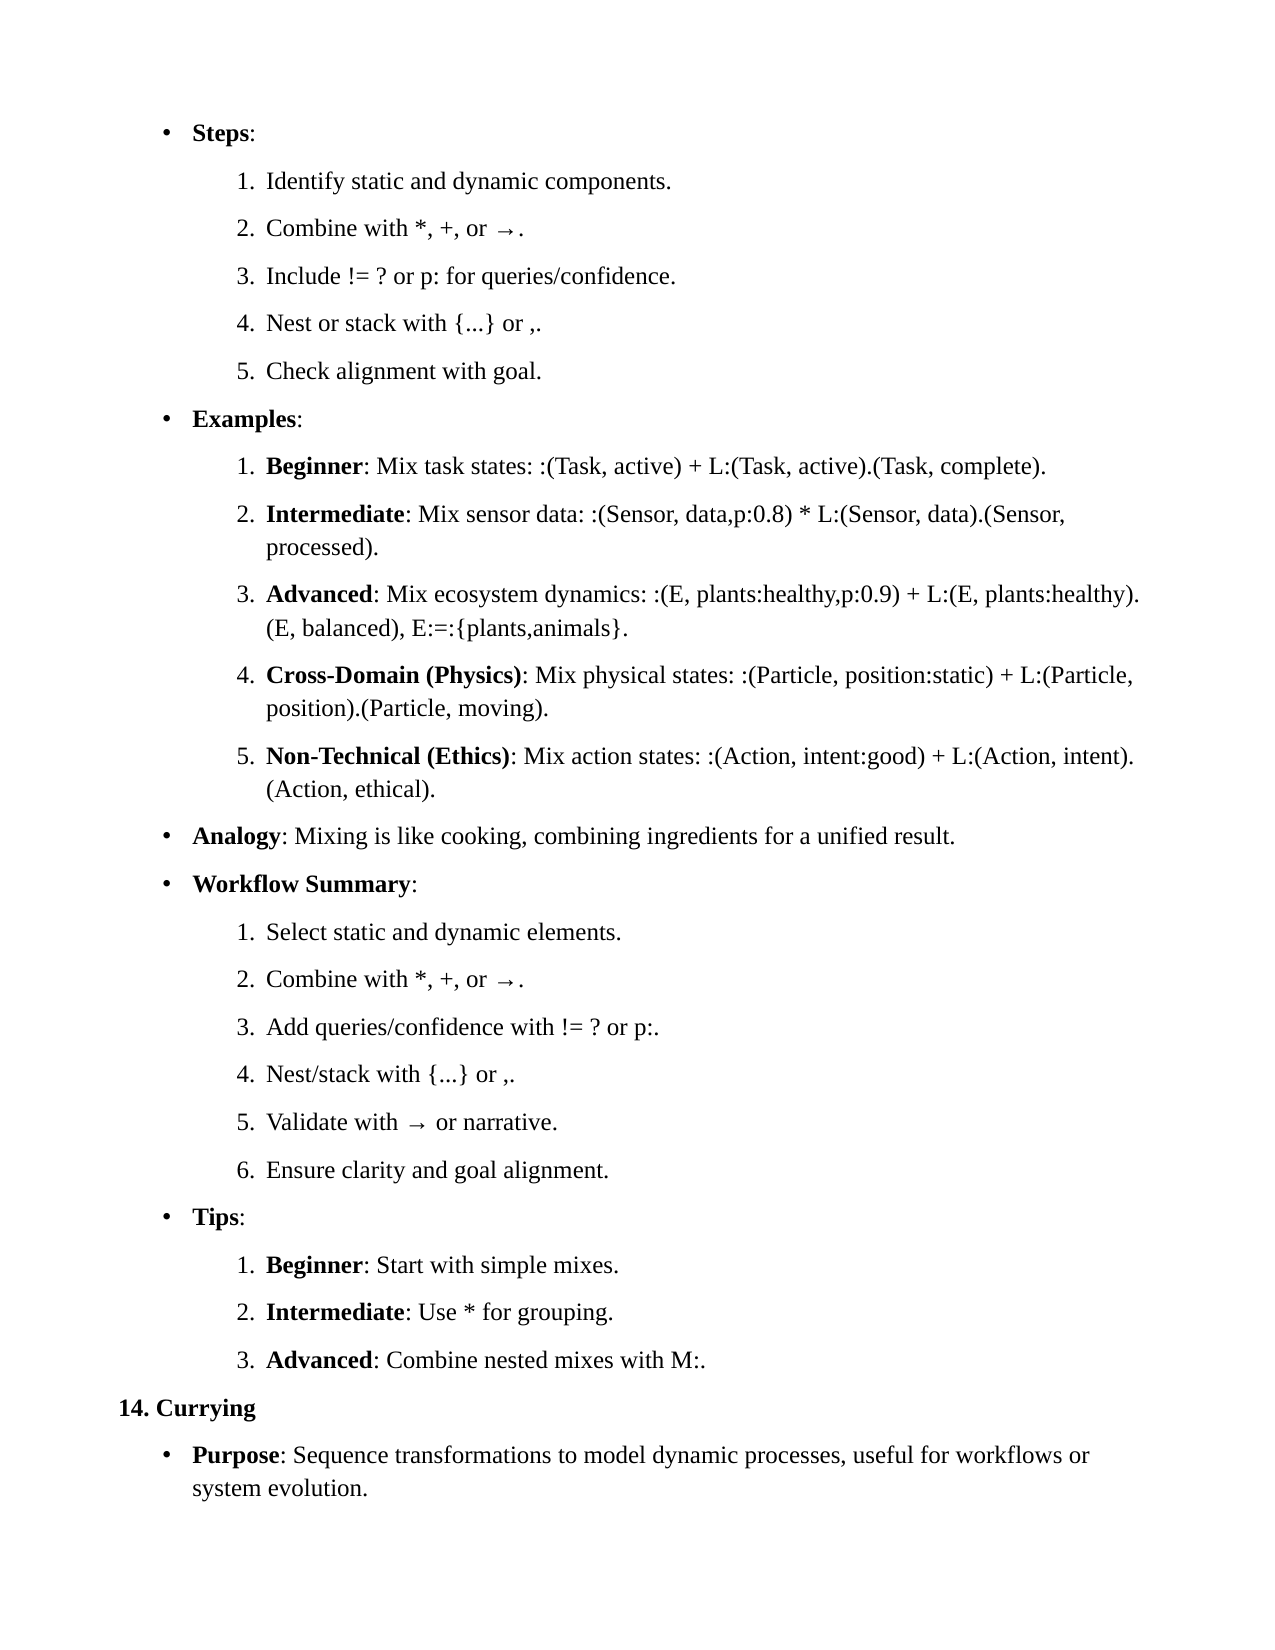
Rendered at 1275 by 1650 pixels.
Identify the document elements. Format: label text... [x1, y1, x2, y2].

list Nest/stack with {...} or ,. [236, 1059, 1157, 1088]
list Advanced: Combine nested mixes with M:. [236, 1345, 1157, 1374]
text 14. Currying [118, 1393, 1157, 1421]
list Cross-Domain (Physics): Mix physical states: :(Particle, position:static) + L:(Particle, position).(Particle, moving). [236, 660, 1157, 722]
list Check alignment with goal. [236, 356, 1157, 385]
list Ensure clarity and goal alignment. [236, 1155, 1157, 1183]
list Validate with → or narrative. [236, 1107, 1157, 1136]
list Combine with *, +, or →. [236, 964, 1157, 993]
list Select static and dynamic elements. [236, 917, 1157, 945]
list Nest or stack with {...} or ,. [236, 308, 1157, 337]
list Analogy: Mixing is like cooking, combining ingredients for a unified result. [162, 821, 1157, 850]
list Tips: [162, 1202, 1157, 1231]
list Examples: [162, 404, 1157, 432]
list Combine with *, +, or →. [236, 213, 1157, 242]
list Add queries/confidence with != ? or p:. [236, 1012, 1157, 1041]
list Include != ? or p: for queries/confidence. [236, 261, 1157, 290]
list Purpose: Sequence transformations to model dynamic processes, useful for workflows or system evolution. [162, 1440, 1157, 1502]
list Beginner: Mix task states: :(Task, active) + L:(Task, active).(Task, complete). [236, 451, 1157, 480]
list Intermediate: Mix sensor data: :(Sensor, data,p:0.8) * L:(Sensor, data).(Sensor, processed). [236, 499, 1157, 561]
list Intermediate: Use * for grouping. [236, 1297, 1157, 1326]
list Identify static and dynamic components. [236, 166, 1157, 194]
list Beginner: Start with simple mixes. [236, 1250, 1157, 1279]
list Advanced: Mix ecosystem dynamics: :(E, plants:healthy,p:0.9) + L:(E, plants:healthy).(E, balanced), E:=:{plants,animals}. [236, 579, 1157, 641]
list Non-Technical (Ethics): Mix action states: :(Action, intent:good) + L:(Action, intent).(Action, ethical). [236, 741, 1157, 803]
list Steps: [162, 118, 1157, 147]
list Workflow Summary: [162, 869, 1157, 898]
